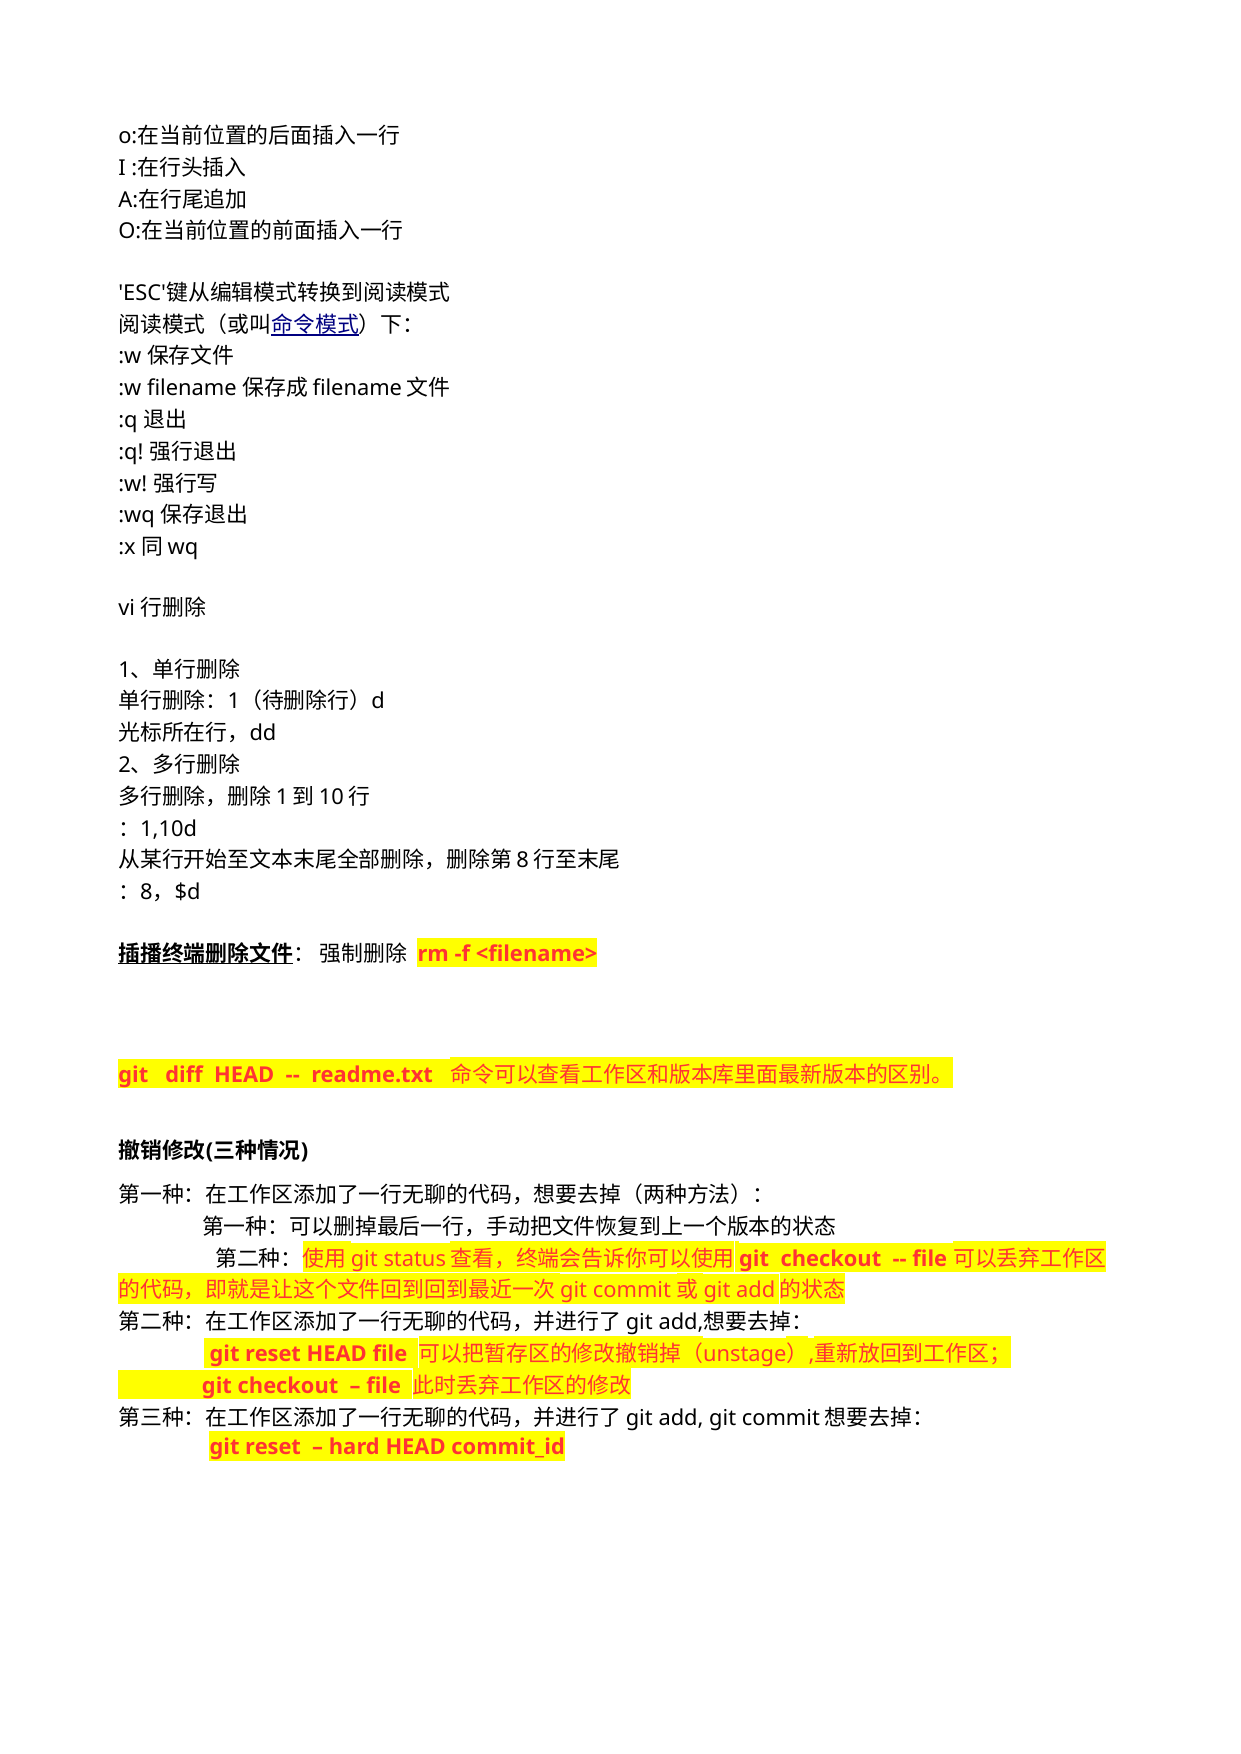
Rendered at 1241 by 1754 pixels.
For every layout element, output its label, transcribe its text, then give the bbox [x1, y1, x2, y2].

text git checkout – file 此时丢弃工作区的修改 [118, 1368, 1122, 1399]
text 第一种：可以删掉最后一行，手动把文件恢复到上一个版本的状态 [118, 1209, 1122, 1241]
text 第二种：使用git status查看，终端会告诉你可以使用git checkout -- file 可以丢弃工作区的代码，即就是让这个文件回到回到最近一次git commit 或 git add的状态 [118, 1241, 1122, 1304]
text git reset HEAD file 可以把暂存区的修改撤销掉（unstage）,重新放回到工作区； [118, 1336, 1122, 1368]
text 2、多行删除 [118, 747, 1122, 779]
text 第二种：在工作区添加了一行无聊的代码，并进行了git add,想要去掉： [118, 1304, 1122, 1336]
text vi 行删除 [118, 590, 1122, 622]
text 第三种：在工作区添加了一行无聊的代码，并进行了git add, git commit想要去掉： [118, 1399, 1122, 1431]
text I :在行头插入 [118, 150, 1122, 182]
text 单行删除：1（待删除行）d [118, 683, 1122, 715]
text :wq 保存退出 [118, 497, 1122, 529]
text 'ESC'键从编辑模式转换到阅读模式 [118, 275, 1122, 307]
text 多行删除，删除1到10行 [118, 779, 1122, 811]
text :w 保存文件 [118, 338, 1122, 370]
text ：8，$d [118, 874, 1122, 906]
text 第一种：在工作区添加了一行无聊的代码，想要去掉（两种方法）： [118, 1177, 1122, 1209]
text :q! 强行退出 [118, 434, 1122, 466]
text :w! 强行写 [118, 466, 1122, 497]
text git diff HEAD -- readme.txt 命令可以查看工作区和版本库里面最新版本的区别。 [118, 1057, 1122, 1088]
text :w filename 保存成filename文件 [118, 370, 1122, 402]
text :q 退出 [118, 402, 1122, 434]
text ：1,10d [118, 811, 1122, 842]
subtitle 撤销修改(三种情况) [118, 1133, 1122, 1165]
text A:在行尾追加 [118, 182, 1122, 213]
text :x 同wq [118, 529, 1122, 561]
text 插播终端删除文件： 强制删除 rm -f <filename> [118, 936, 1122, 967]
text 1、单行删除 [118, 652, 1122, 683]
text git reset – hard HEAD commit_id [118, 1431, 1122, 1461]
text 阅读模式（或叫命令模式）下： [118, 307, 1122, 338]
text o:在当前位置的后面插入一行 [118, 118, 1122, 150]
text 光标所在行，dd [118, 715, 1122, 747]
text O:在当前位置的前面插入一行 [118, 213, 1122, 245]
text 从某行开始至文本末尾全部删除，删除第8行至末尾 [118, 842, 1122, 874]
